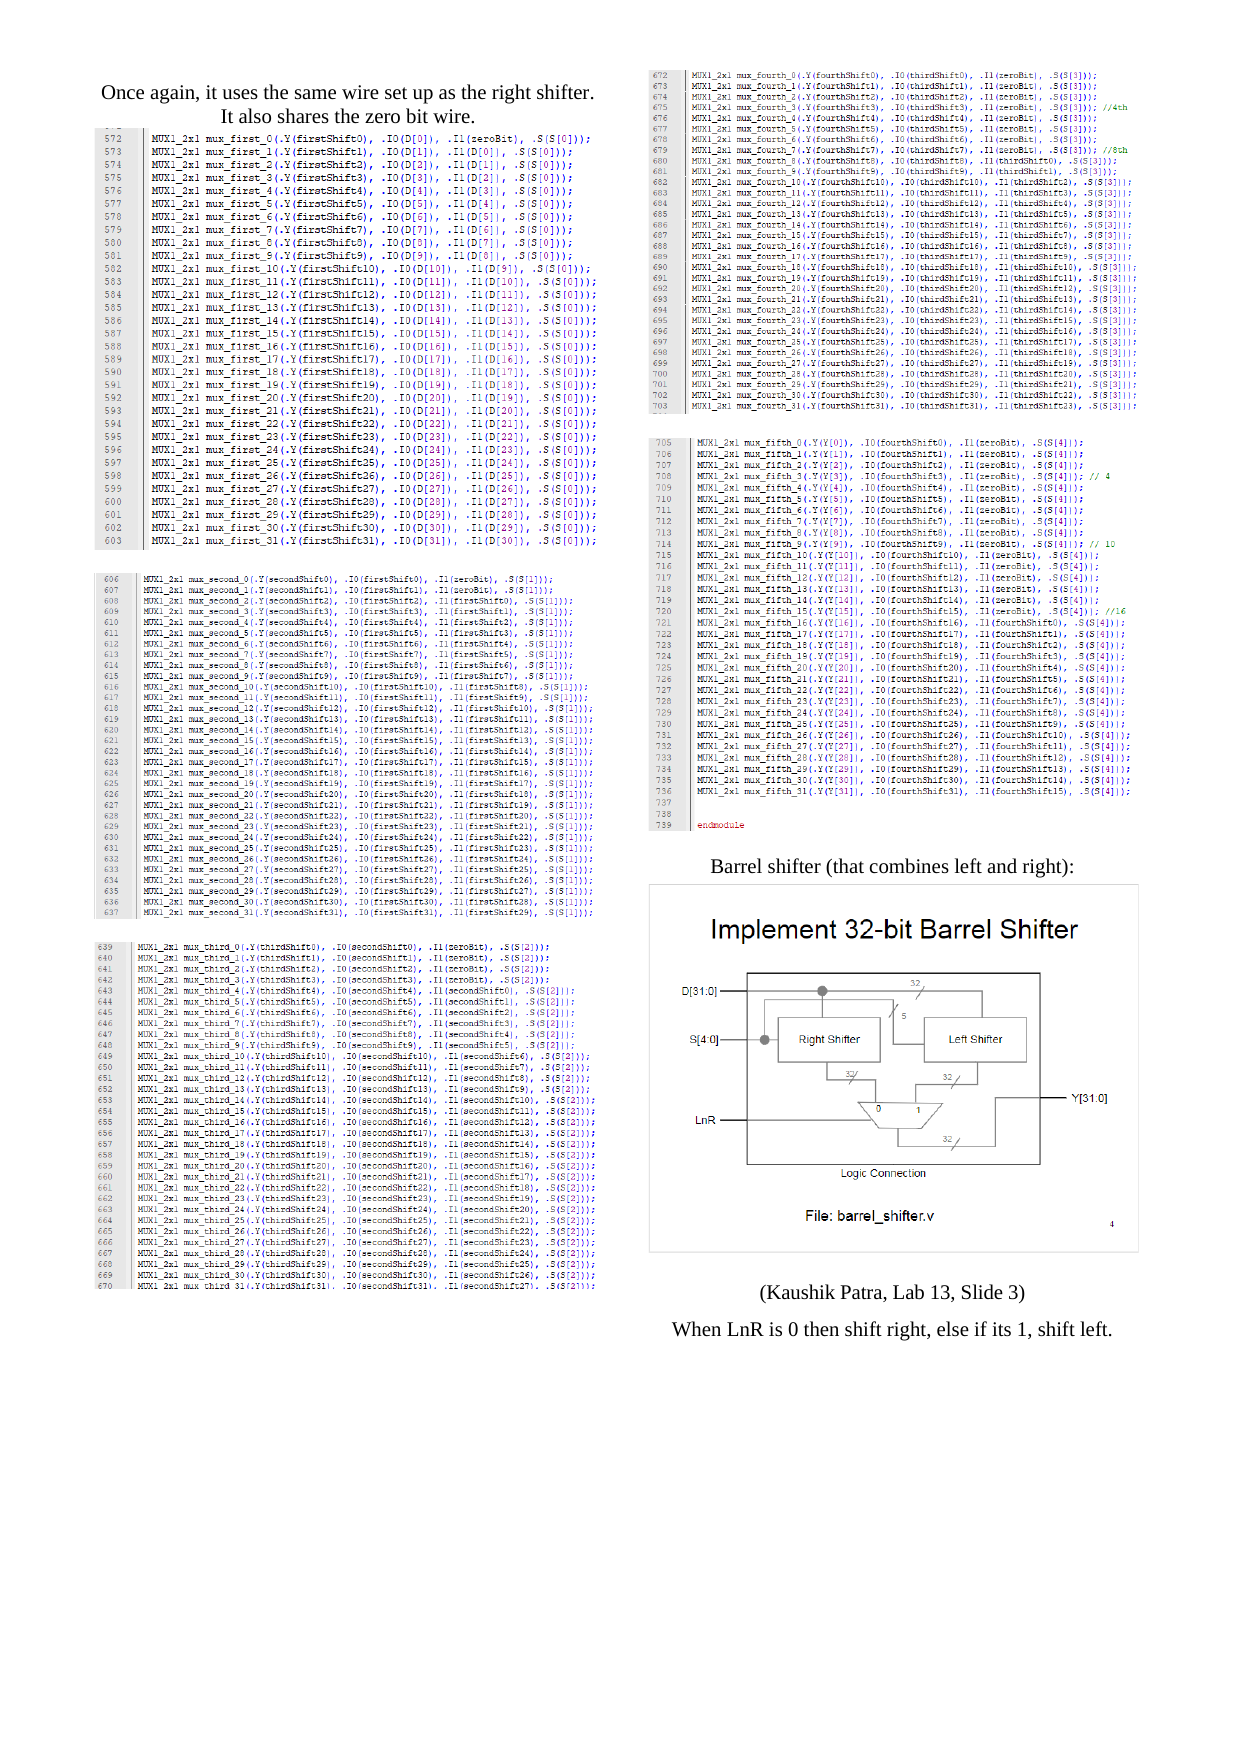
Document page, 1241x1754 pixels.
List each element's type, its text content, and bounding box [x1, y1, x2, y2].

text (Kaushik Patra, Lab 13, Slide 3) [639, 1280, 1146, 1304]
text It also shares the zero bit wire. [94, 104, 601, 128]
text When LnR is 0 then shift right, else if its 1, shift left. [639, 1317, 1146, 1341]
text Once again, it uses the same wire set up as the right shifter. [94, 80, 601, 104]
text Barrel shifter (that combines left and right): [639, 854, 1146, 878]
